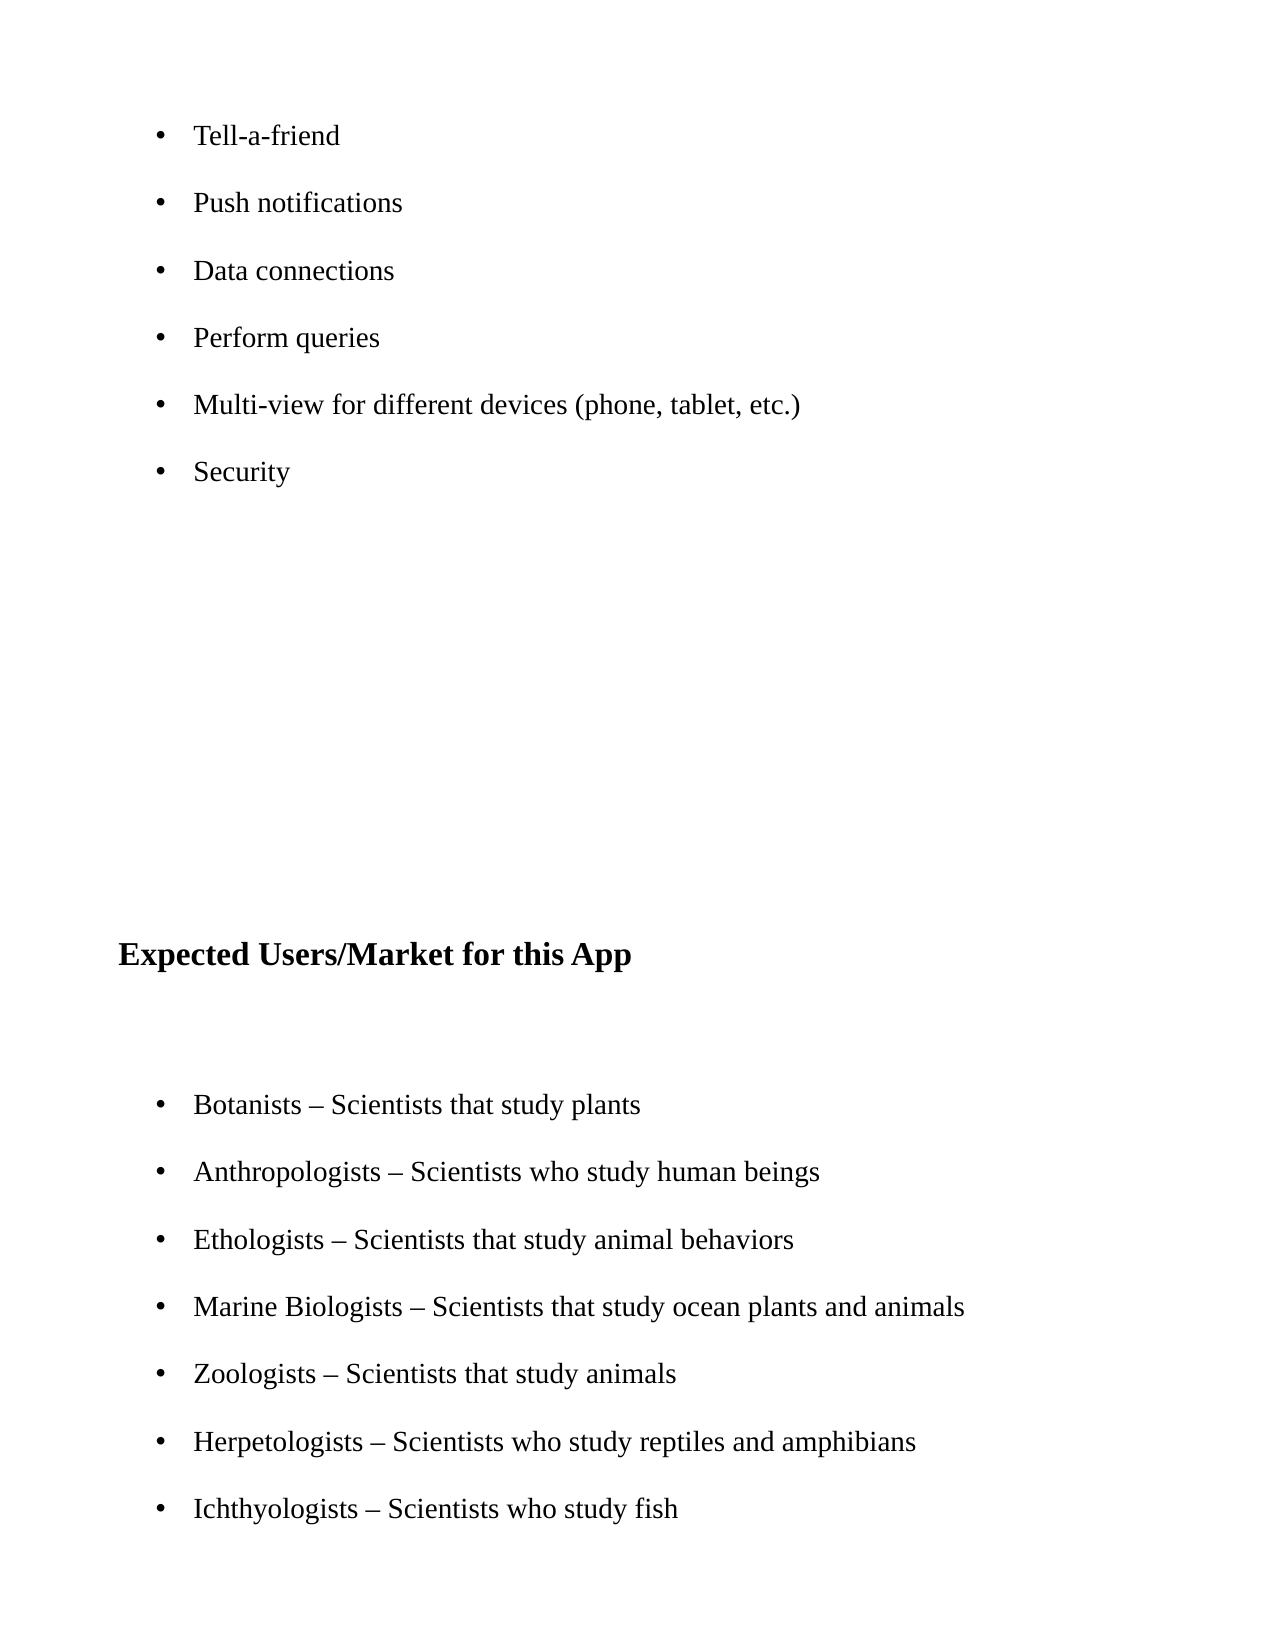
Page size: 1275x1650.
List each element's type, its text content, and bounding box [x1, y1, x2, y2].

list Anthropologists – Scientists who study human beings [156, 1154, 1157, 1188]
list Data connections [156, 253, 1157, 286]
list Ethologists – Scientists that study animal behaviors [156, 1222, 1157, 1256]
list Zoologists – Scientists that study animals [156, 1356, 1157, 1390]
list Security [156, 454, 1157, 488]
list Herpetologists – Scientists who study reptiles and amphibians [156, 1424, 1157, 1457]
list Push notifications [156, 185, 1157, 219]
list Perform queries [156, 320, 1157, 354]
list Multi-view for different devices (phone, tablet, etc.) [156, 387, 1157, 421]
list Botanists – Scientists that study plants [156, 1087, 1157, 1121]
list Marine Biologists – Scientists that study ocean plants and animals [156, 1289, 1157, 1323]
list Tell-a-friend [156, 118, 1157, 152]
text Expected Users/Market for this App [118, 934, 1157, 972]
list Ichthyologists – Scientists who study fish [156, 1491, 1157, 1525]
